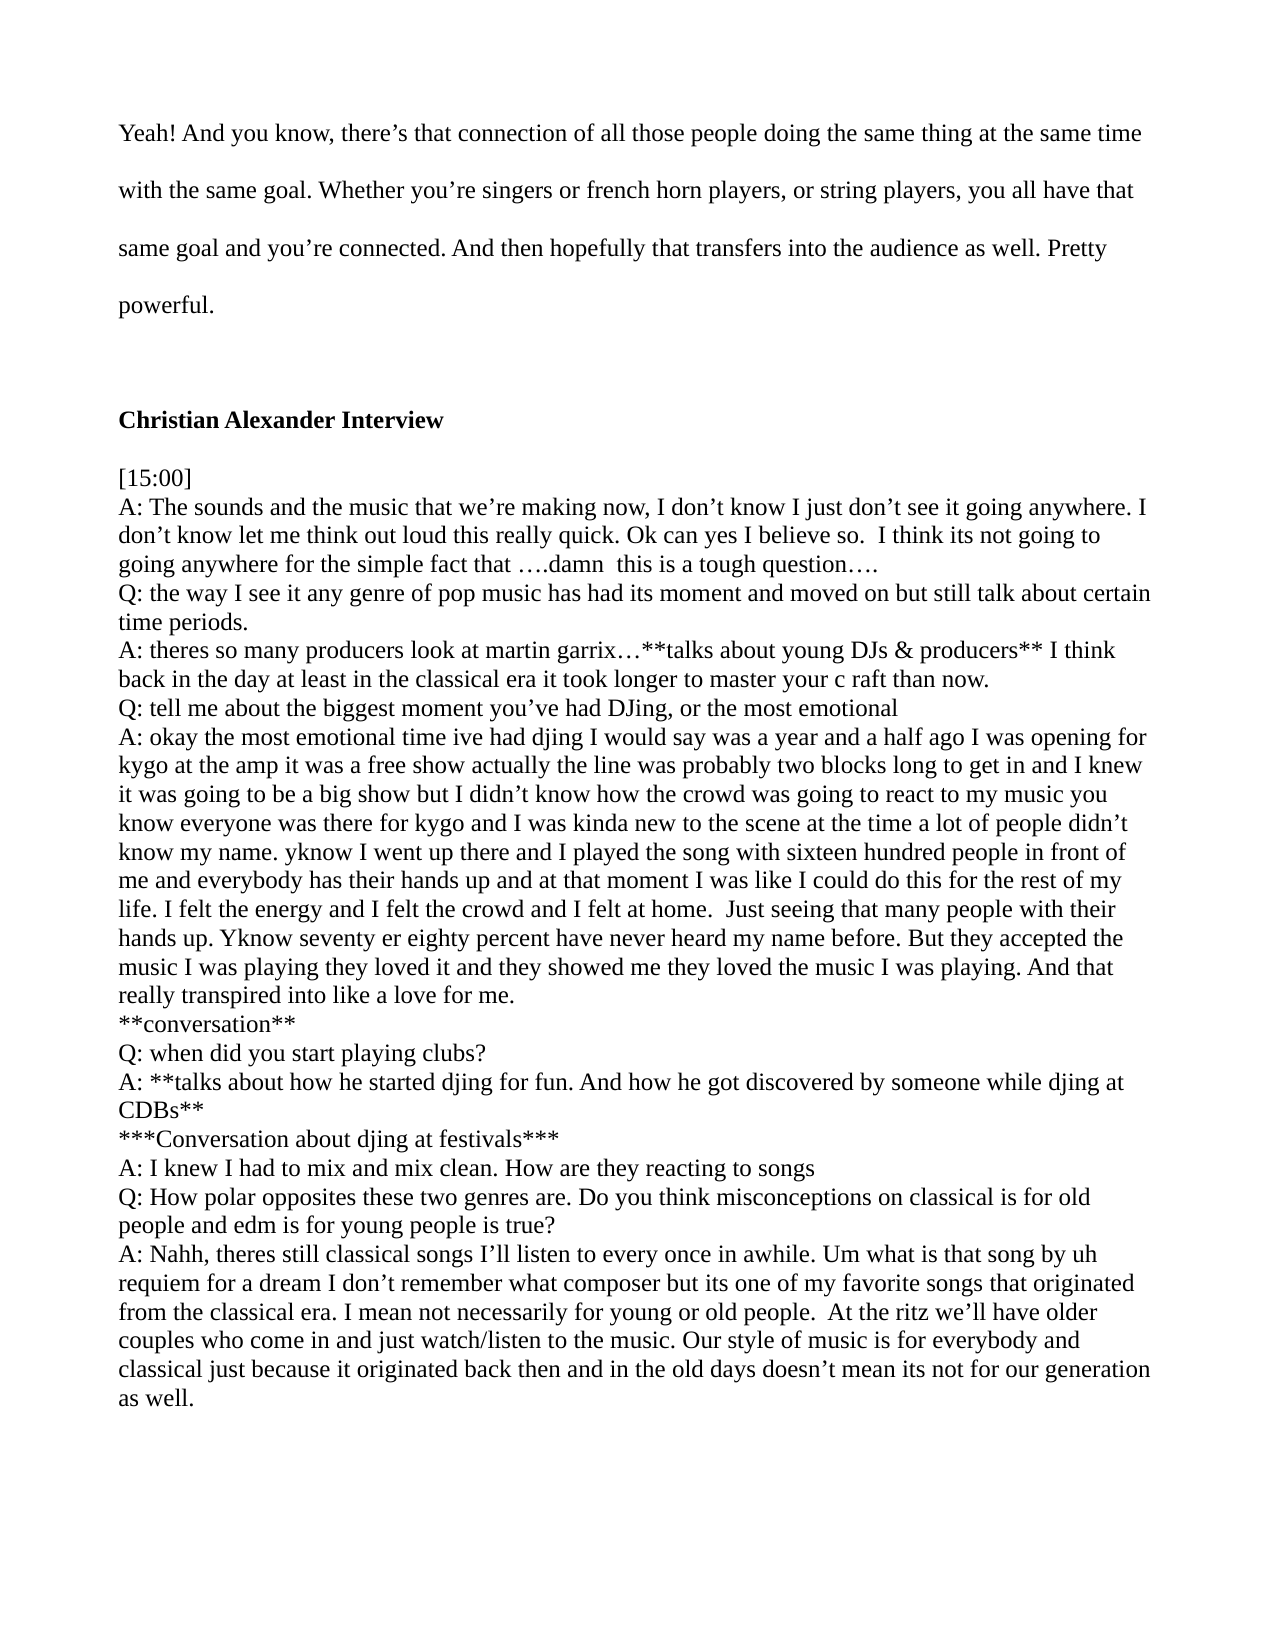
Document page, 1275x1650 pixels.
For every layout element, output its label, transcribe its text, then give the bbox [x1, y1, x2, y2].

text A: Nahh, theres still classical songs I’ll listen to every once in awhile. Um what is that song by uh requiem for a dream I don’t remember what composer but its one of my favorite songs that originated from the classical era. I mean not necessarily for young or old people. At the ritz we’ll have older couples who come in and just watch/listen to the music. Our style of music is for everybody and classical just because it originated back then and in the old days doesn’t mean its not for our generation as well. [118, 1239, 1157, 1412]
text Q: the way I see it any genre of pop music has had its moment and moved on but still talk about certain time periods. [118, 578, 1157, 636]
text A: The sounds and the music that we’re making now, I don’t know I just don’t see it going anywhere. I don’t know let me think out loud this really quick. Ok can yes I believe so. I think its not going to going anywhere for the simple fact that ….damn this is a tough question…. [118, 492, 1157, 578]
text A: theres so many producers look at martin garrix…**talks about young DJs & producers** I think back in the day at least in the classical era it took longer to master your c raft than now. [118, 636, 1157, 693]
text **conversation** [118, 1009, 1157, 1038]
text Q: when did you start playing clubs? [118, 1038, 1157, 1067]
text ***Conversation about djing at festivals*** [118, 1124, 1157, 1153]
text A: I knew I had to mix and mix clean. How are they reacting to songs [118, 1153, 1157, 1182]
text Q: How polar opposites these two genres are. Do you think misconceptions on classical is for old people and edm is for young people is true? [118, 1182, 1157, 1239]
text A: okay the most emotional time ive had djing I would say was a year and a half ago I was opening for kygo at the amp it was a free show actually the line was probably two blocks long to get in and I knew it was going to be a big show but I didn’t know how the crowd was going to react to my music you know everyone was there for kygo and I was kinda new to the scene at the time a lot of people didn’t know my name. yknow I went up there and I played the song with sixteen hundred people in front of me and everybody has their hands up and at that moment I was like I could do this for the rest of my life. I felt the energy and I felt the crowd and I felt at home. Just seeing that many people with their hands up. Yknow seventy er eighty percent have never heard my name before. But they accepted the music I was playing they loved it and they showed me they loved the music I was playing. And that really transpired into like a love for me. [118, 722, 1157, 1009]
text Christian Alexander Interview [118, 406, 1157, 434]
text Q: tell me about the biggest moment you’ve had DJing, or the most emotional [118, 693, 1157, 722]
text Yeah! And you know, there’s that connection of all those people doing the same thing at the same time with the same goal. Whether you’re singers or french horn players, or string players, you all have that same goal and you’re connected. And then hopefully that transfers into the audience as well. Pretty powerful. [118, 118, 1157, 319]
text A: **talks about how he started djing for fun. And how he got discovered by someone while djing at CDBs** [118, 1067, 1157, 1124]
text [15:00] [118, 463, 1157, 492]
